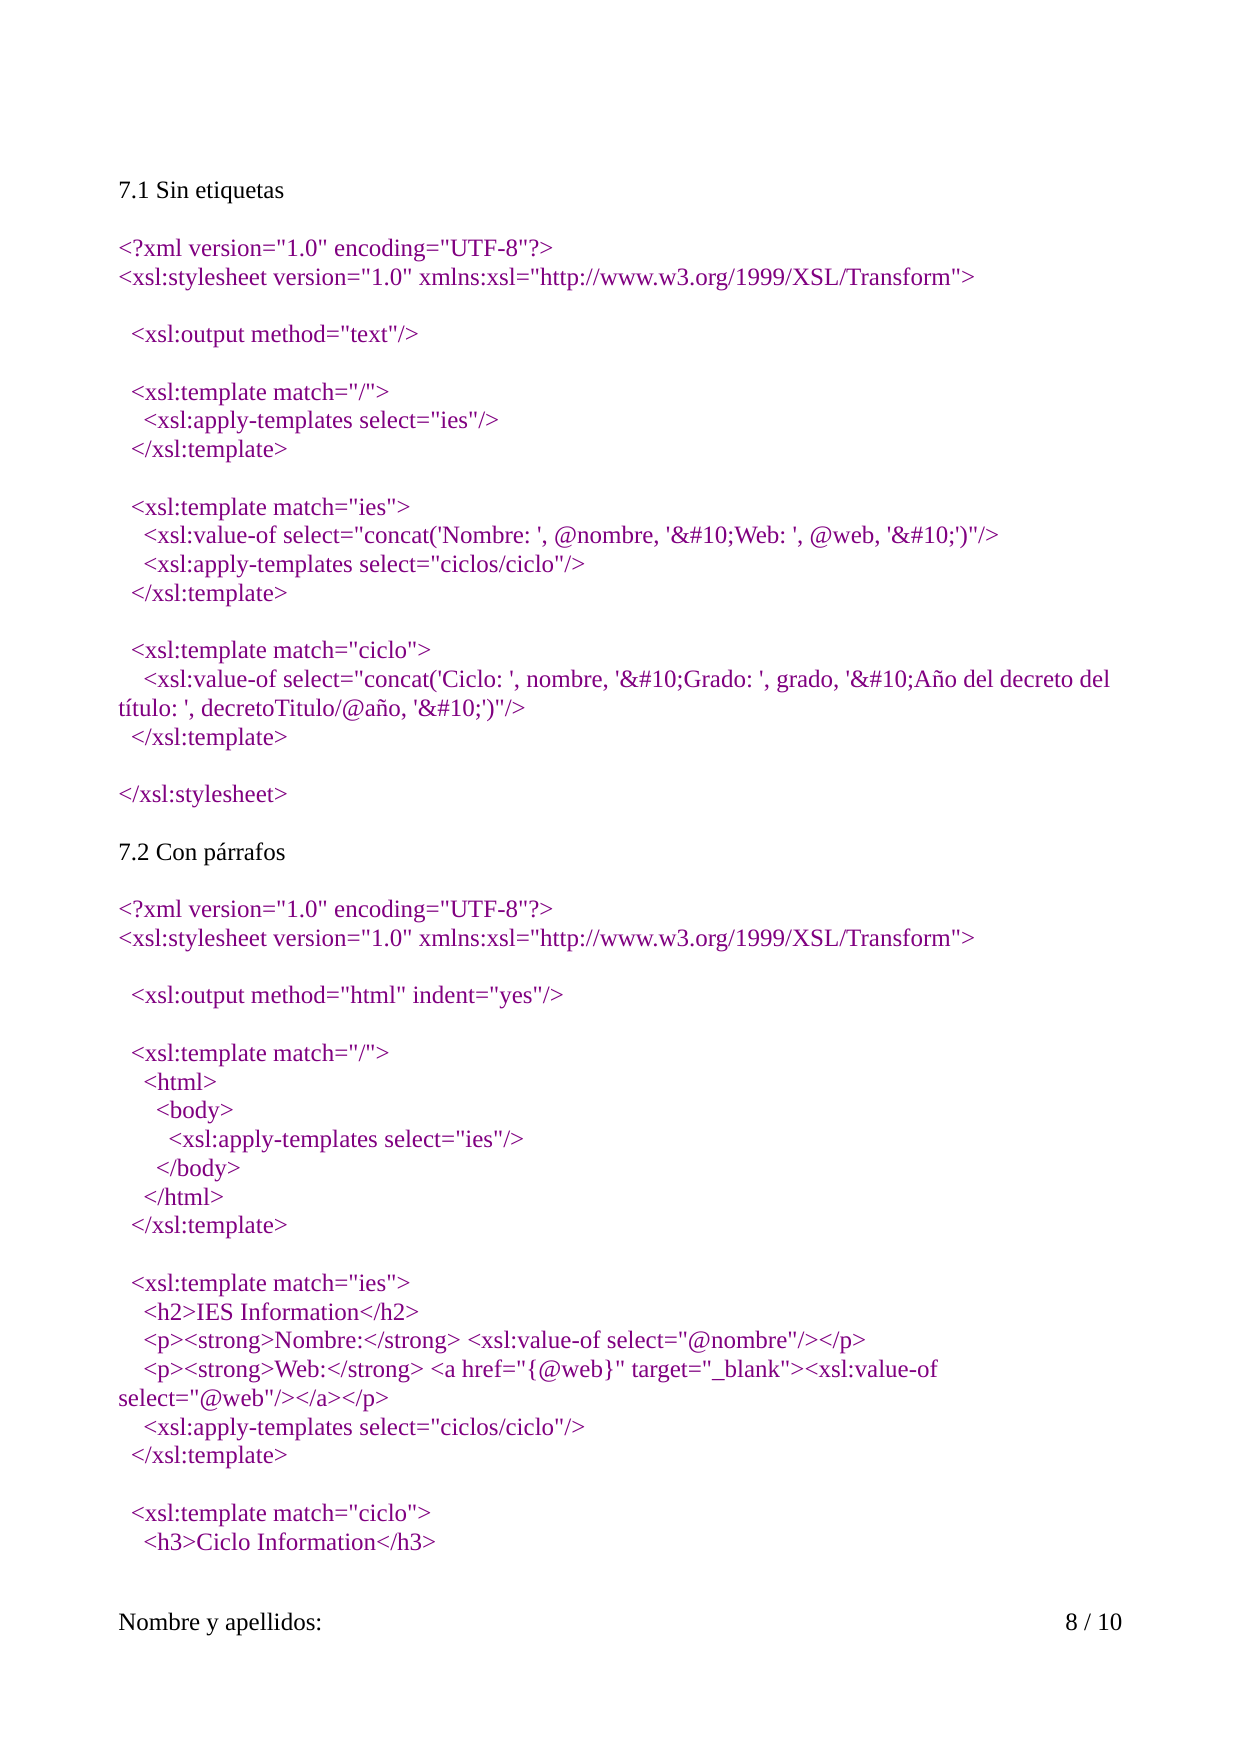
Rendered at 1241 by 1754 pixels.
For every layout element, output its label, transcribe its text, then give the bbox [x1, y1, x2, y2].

text <xsl:stylesheet version="1.0" xmlns:xsl="http://www.w3.org/1999/XSL/Transform"> [118, 923, 1122, 952]
text 7.1 Sin etiquetas [118, 176, 1122, 204]
text <p><strong>Web:</strong> <a href="{@web}" target="_blank"><xsl:value-of select="@web"/></a></p> [118, 1354, 1122, 1412]
text <xsl:apply-templates select="ies"/> [118, 1124, 1122, 1153]
text <xsl:value-of select="concat('Ciclo: ', nombre, '&#10;Grado: ', grado, '&#10;Año del decreto del título: ', decretoTitulo/@año, '&#10;')"/> [118, 664, 1122, 722]
text </xsl:template> [118, 578, 1122, 607]
text <xsl:stylesheet version="1.0" xmlns:xsl="http://www.w3.org/1999/XSL/Transform"> [118, 262, 1122, 291]
text </body> [118, 1153, 1122, 1182]
text <xsl:output method="text"/> [118, 319, 1122, 348]
text </xsl:stylesheet> [118, 779, 1122, 808]
text <p><strong>Nombre:</strong> <xsl:value-of select="@nombre"/></p> [118, 1326, 1122, 1354]
text <?xml version="1.0" encoding="UTF-8"?> [118, 233, 1122, 262]
text </xsl:template> [118, 722, 1122, 751]
text </xsl:template> [118, 434, 1122, 463]
text <xsl:template match="ies"> [118, 492, 1122, 521]
text <xsl:template match="ciclo"> [118, 1498, 1122, 1527]
text <xsl:apply-templates select="ciclos/ciclo"/> [118, 1412, 1122, 1441]
text </xsl:template> [118, 1211, 1122, 1239]
text <xsl:apply-templates select="ciclos/ciclo"/> [118, 549, 1122, 578]
text <xsl:output method="html" indent="yes"/> [118, 981, 1122, 1009]
text <body> [118, 1096, 1122, 1124]
text 7.2 Con párrafos [118, 837, 1122, 866]
text <xsl:apply-templates select="ies"/> [118, 406, 1122, 434]
text <xsl:template match="/"> [118, 377, 1122, 406]
text <h2>IES Information</h2> [118, 1297, 1122, 1326]
text </xsl:template> [118, 1441, 1122, 1469]
text <xsl:template match="ciclo"> [118, 636, 1122, 664]
text <xsl:value-of select="concat('Nombre: ', @nombre, '&#10;Web: ', @web, '&#10;')"/> [118, 521, 1122, 549]
text <xsl:template match="ies"> [118, 1268, 1122, 1297]
text </html> [118, 1182, 1122, 1211]
text <?xml version="1.0" encoding="UTF-8"?> [118, 894, 1122, 923]
text <h3>Ciclo Information</h3> [118, 1527, 1122, 1556]
text <html> [118, 1067, 1122, 1096]
text <xsl:template match="/"> [118, 1038, 1122, 1067]
